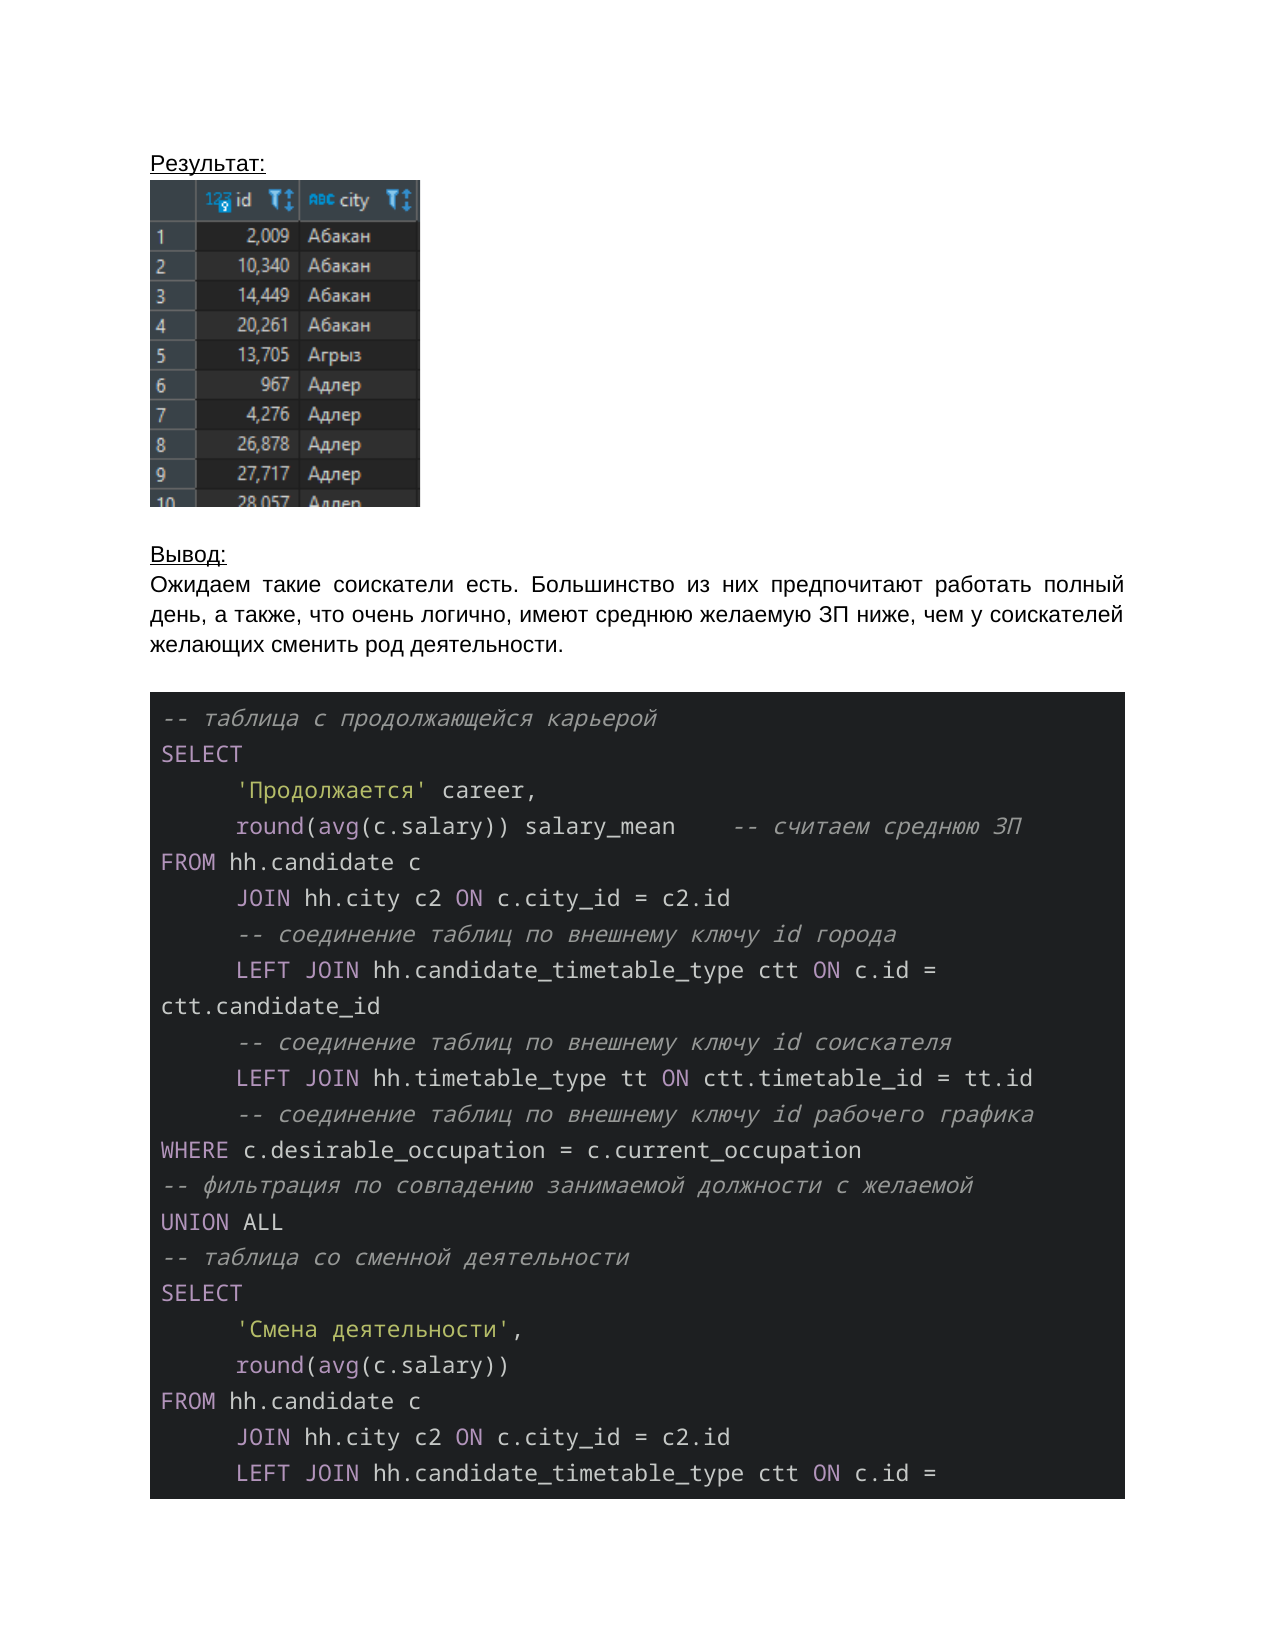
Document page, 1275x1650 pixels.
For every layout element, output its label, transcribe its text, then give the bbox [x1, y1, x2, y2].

text Результат: [150, 150, 1125, 176]
text Ожидаем такие соискатели есть. Большинство из них предпочитают работать полный день, а также, что очень логично, имеют среднюю желаемую ЗП ниже, чем у соискателей желающих сменить род деятельности. [150, 571, 1125, 658]
table_header -- таблица с продолжающейся карьерой SELECT 'Продолжается' сareer, round(avg(c.salary)) salary_mean -- считаем среднюю ЗП FROM hh.candidate c JOIN hh.city c2 ON c.city_id = c2.id -- соединение таблиц по внешнему ключу id города LEFT JOIN hh.candidate_timetable_type ctt ON c.id = ctt.candidate_id -- соединение таблиц по внешнему ключу id соискателя LEFT JOIN hh.timetable_type tt ON ctt.timetable_id = tt.id -- соединение таблиц по внешнему ключу id рабочего графика WHERE c.desirable_occupation = c.current_occupation -- фильтрация по совпадению занимаемой должности с желаемой UNION ALL -- таблица со сменной деятельности SELECT 'Смена деятельности', round(avg(c.salary)) FROM hh.candidate c JOIN hh.city c2 ON c.city_id = c2.id LEFT JOIN hh.candidate_timetable_type ctt ON c.id = [150, 692, 1125, 1499]
picture [150, 180, 421, 507]
text Вывод: [150, 541, 1125, 567]
